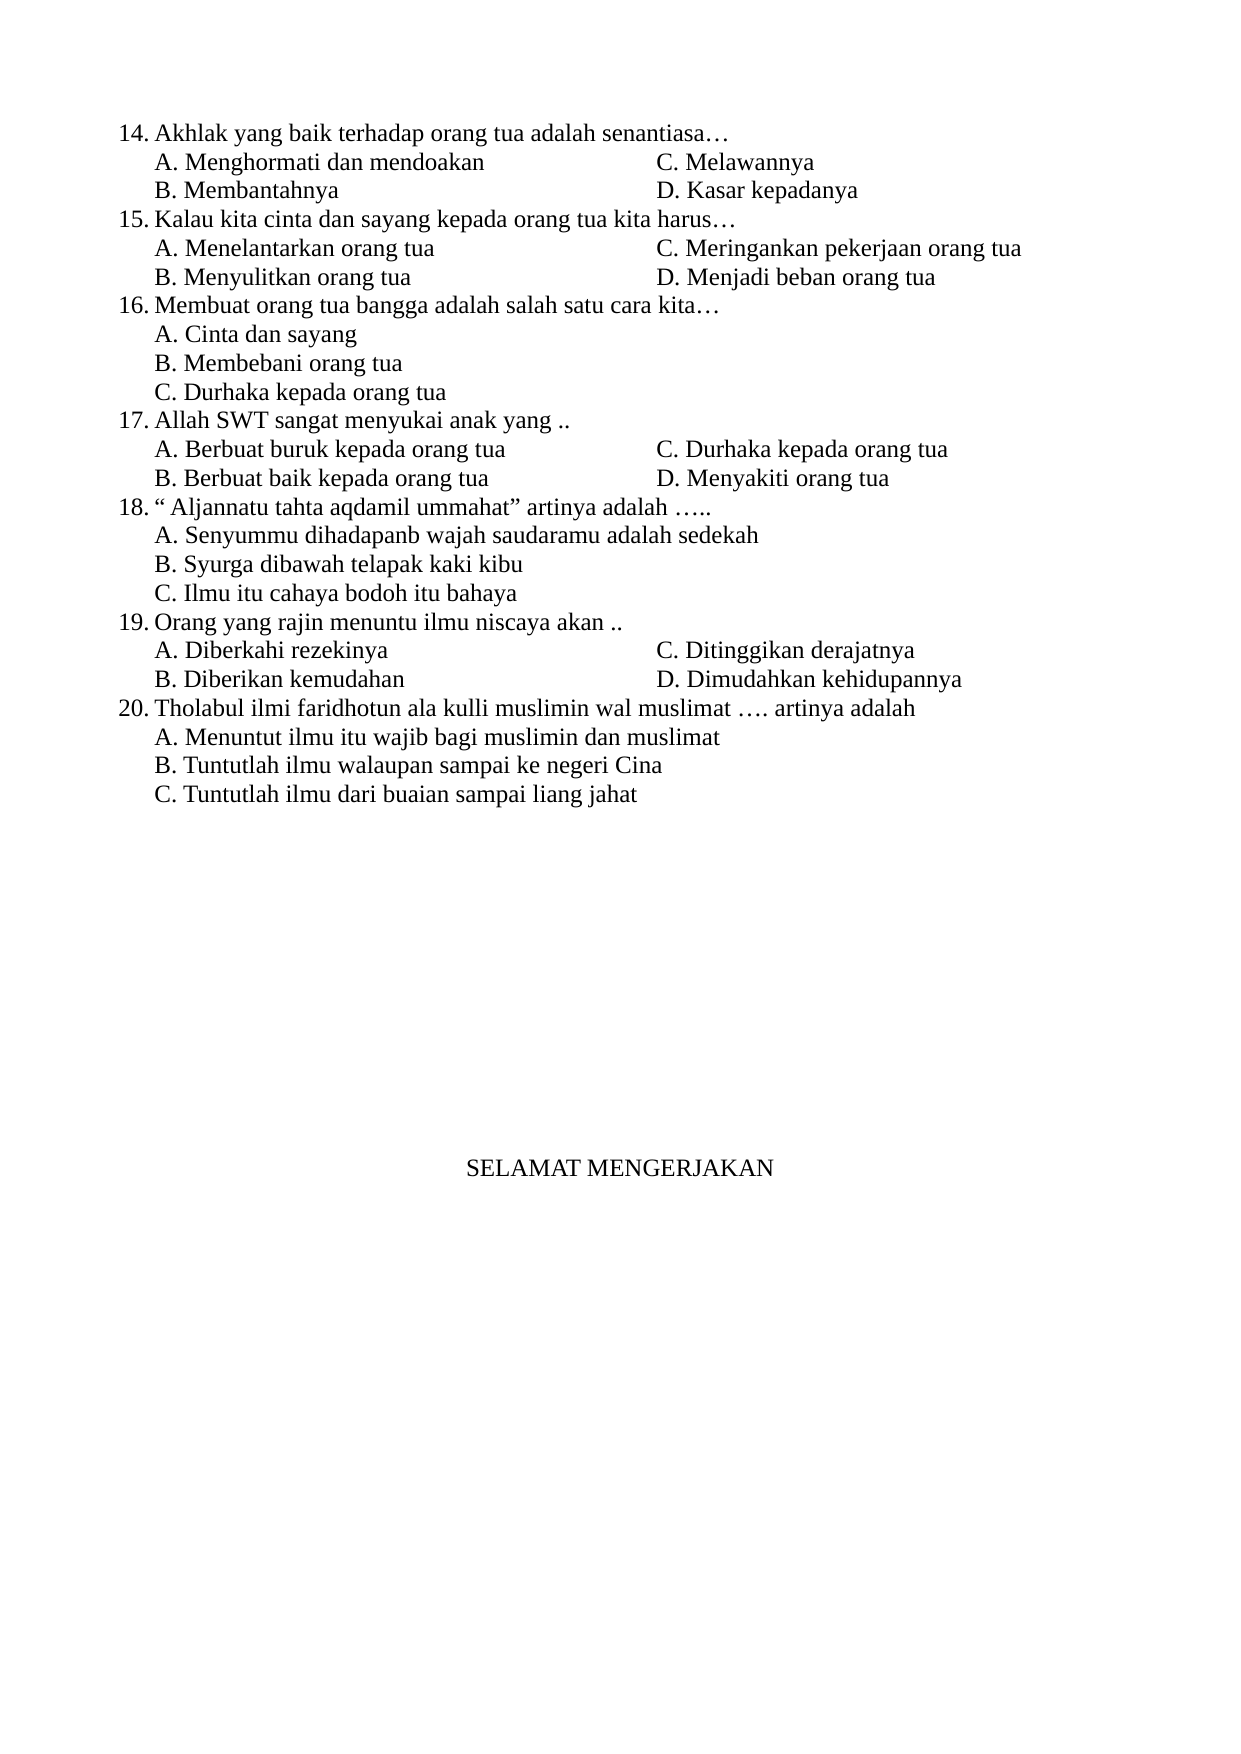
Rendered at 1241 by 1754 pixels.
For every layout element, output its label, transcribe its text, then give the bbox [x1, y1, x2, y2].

text 17. Allah SWT sangat menyukai anak yang .. [118, 406, 1122, 434]
text 18. “ Aljannatu tahta aqdamil ummahat” artinya adalah ….. [118, 492, 1122, 521]
text C. Durhaka kepada orang tua [620, 434, 1122, 463]
text 16. Membuat orang tua bangga adalah salah satu cara kita… [118, 291, 1122, 319]
text SELAMAT MENGERJAKAN [118, 1153, 1122, 1182]
text C. Melawannya [620, 147, 1122, 176]
text D. Kasar kepadanya [620, 176, 1122, 204]
text C. Tuntutlah ilmu dari buaian sampai liang jahat [118, 779, 1122, 808]
text B. Syurga dibawah telapak kaki kibu [118, 549, 1122, 578]
text A. Berbuat buruk kepada orang tua [118, 434, 620, 463]
text A. Diberkahi rezekinya [118, 636, 620, 664]
text 15. Kalau kita cinta dan sayang kepada orang tua kita harus… [118, 204, 1122, 233]
text A. Cinta dan sayang [118, 319, 1122, 348]
text 14. Akhlak yang baik terhadap orang tua adalah senantiasa… [118, 118, 1122, 147]
text C. Durhaka kepada orang tua [118, 377, 1122, 406]
text B. Tuntutlah ilmu walaupan sampai ke negeri Cina [118, 751, 1122, 779]
text D. Dimudahkan kehidupannya [620, 664, 1122, 693]
text B. Berbuat baik kepada orang tua [118, 463, 620, 492]
text D. Menyakiti orang tua [620, 463, 1122, 492]
text 20. Tholabul ilmi faridhotun ala kulli muslimin wal muslimat …. artinya adalah [118, 693, 1122, 722]
text C. Ditinggikan derajatnya [620, 636, 1122, 664]
text A. Senyummu dihadapanb wajah saudaramu adalah sedekah [118, 521, 1122, 549]
text B. Diberikan kemudahan [118, 664, 620, 693]
text 19. Orang yang rajin menuntu ilmu niscaya akan .. [118, 607, 1122, 636]
text A. Menghormati dan mendoakan [118, 147, 620, 176]
text D. Menjadi beban orang tua [620, 262, 1122, 291]
text A. Menelantarkan orang tua [118, 233, 620, 262]
text C. Ilmu itu cahaya bodoh itu bahaya [118, 578, 1122, 607]
text C. Meringankan pekerjaan orang tua [620, 233, 1122, 262]
text B. Membantahnya [118, 176, 620, 204]
text B. Membebani orang tua [118, 348, 1122, 377]
text B. Menyulitkan orang tua [118, 262, 620, 291]
text A. Menuntut ilmu itu wajib bagi muslimin dan muslimat [118, 722, 1122, 751]
